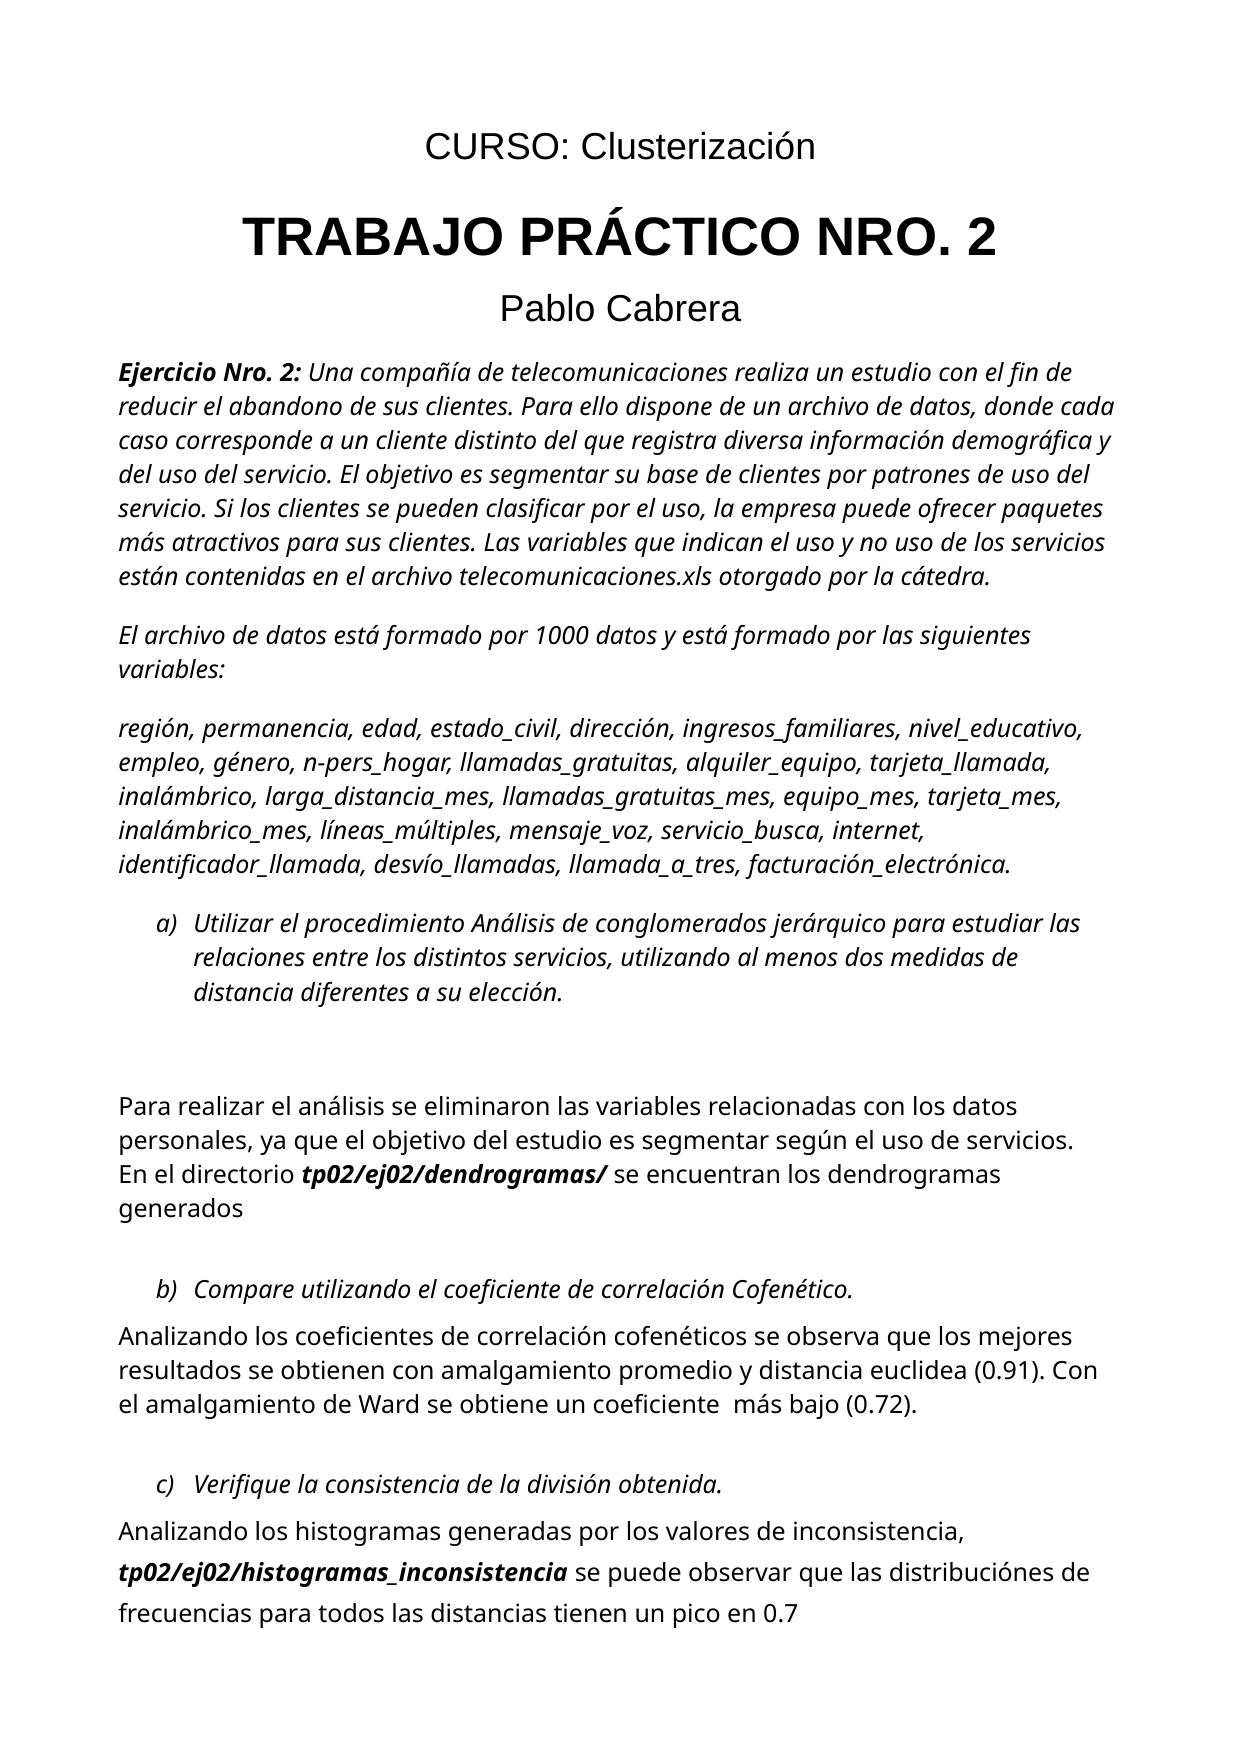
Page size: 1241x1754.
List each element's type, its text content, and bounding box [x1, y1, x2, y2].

title TRABAJO PRÁCTICO NRO. 2 [118, 205, 1122, 267]
list Utilizar el procedimiento Análisis de conglomerados jerárquico para estudiar las relaciones entre los distintos servicios, utilizando al menos dos medidas de distancia diferentes a su elección. [156, 906, 1122, 1008]
list Compare utilizando el coeficiente de correlación Cofenético. [156, 1272, 1122, 1306]
text Ejercicio Nro. 2: Una compañía de telecomunicaciones realiza un estudio con el fin de reducir el abandono de sus clientes. Para ello dispone de un archivo de datos, donde cada caso corresponde a un cliente distinto del que registra diversa información demográfica y del uso del servicio. El objetivo es segmentar su base de clientes por patrones de uso del servicio. Si los clientes se pueden clasificar por el uso, la empresa puede ofrecer paquetes más atractivos para sus clientes. Las variables que indican el uso y no uso de los servicios están contenidas en el archivo telecomunicaciones.xls otorgado por la cátedra. [118, 354, 1122, 593]
text Para realizar el análisis se eliminaron las variables relacionadas con los datos personales, ya que el objetivo del estudio es segmentar según el uso de servicios. [118, 1089, 1122, 1157]
text región, permanencia, edad, estado_civil, dirección, ingresos_familiares, nivel_educativo, empleo, género, n-pers_hogar, llamadas_gratuitas, alquiler_equipo, tarjeta_llamada, inalámbrico, larga_distancia_mes, llamadas_gratuitas_mes, equipo_mes, tarjeta_mes, inalámbrico_mes, líneas_múltiples, mensaje_voz, servicio_busca, internet, identificador_llamada, desvío_llamadas, llamada_a_tres, facturación_electrónica. [118, 711, 1122, 881]
text En el directorio tp02/ej02/dendrogramas/ se encuentran los dendrogramas generados [118, 1157, 1122, 1225]
text El archivo de datos está formado por 1000 datos y está formado por las siguientes variables: [118, 618, 1122, 686]
text Analizando los coeficientes de correlación cofenéticos se observa que los mejores resultados se obtienen con amalgamiento promedio y distancia euclidea (0.91). Con el amalgamiento de Ward se obtiene un coeficiente más bajo (0.72). [118, 1318, 1122, 1420]
subtitle Pablo Cabrera [118, 286, 1122, 329]
subtitle CURSO: Clusterización [118, 124, 1122, 167]
text Analizando los histogramas generadas por los valores de inconsistencia, tp02/ej02/histogramas_inconsistencia se puede observar que las distribuciónes de frecuencias para todos las distancias tienen un pico en 0.7 [118, 1513, 1122, 1629]
list Verifique la consistencia de la división obtenida. [156, 1467, 1122, 1501]
